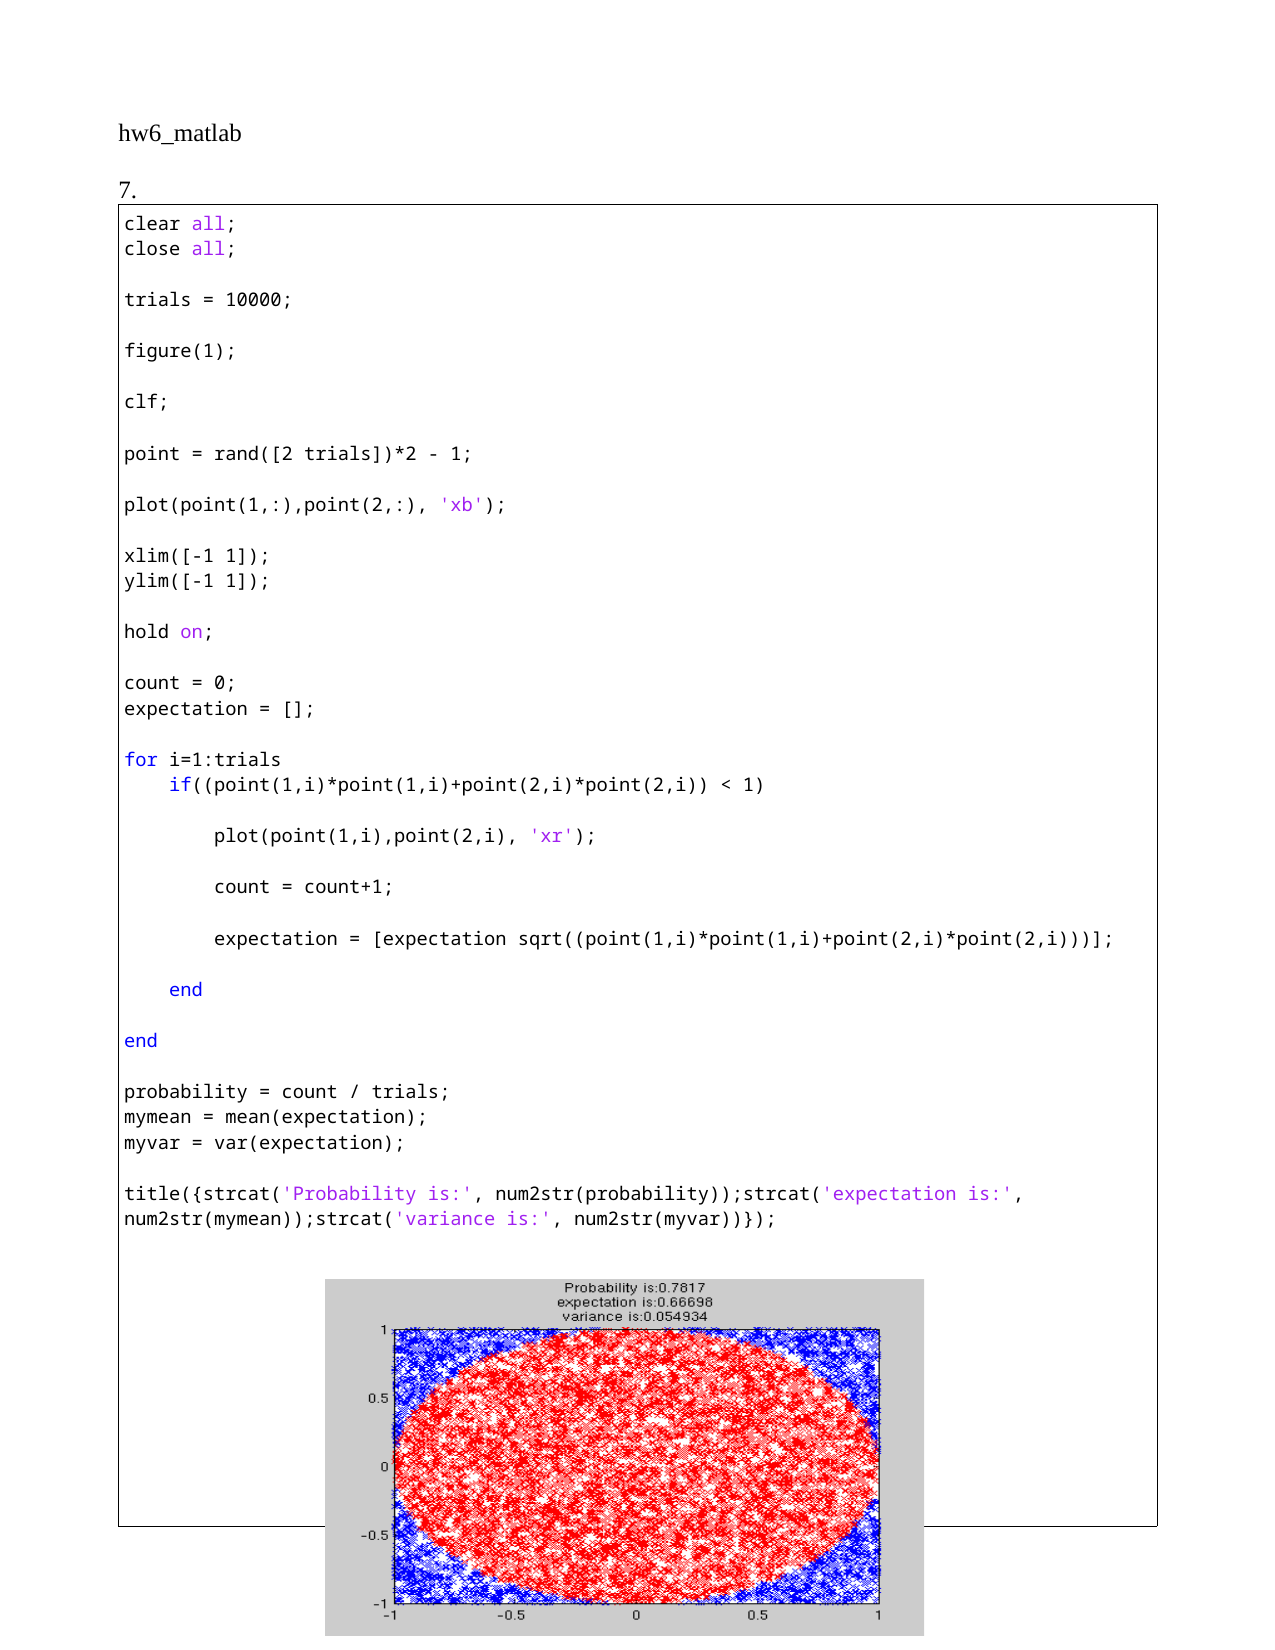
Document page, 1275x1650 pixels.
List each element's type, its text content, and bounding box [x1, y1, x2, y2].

picture [325, 1278, 925, 1636]
text hw6_matlab [118, 118, 1157, 147]
table_cell [925, 1279, 1157, 1526]
table_cell [119, 1279, 325, 1526]
table_header clear all; close all; trials = 10000; figure(1); clf; point = rand([2 trials])*2 - 1; plot(point(1,:),point(2,:), 'xb'); xlim([-1 1]); ylim([-1 1]); hold on; count = 0; expectation = []; for i=1:trials if((point(1,i)*point(1,i)+point(2,i)*point(2,i)) < 1) plot(point(1,i),point(2,i), 'xr'); count = count+1; expectation = [expectation sqrt((point(1,i)*point(1,i)+point(2,i)*point(2,i)))]; end end probability = count / trials; mymean = mean(expectation); myvar = var(expectation); title({strcat('Probability is:', num2str(probability));strcat('expectation is:', num2str(mymean));strcat('variance is:', num2str(myvar))}); [119, 205, 1157, 1258]
text 7. [118, 176, 1157, 204]
table_cell [119, 1258, 1157, 1278]
